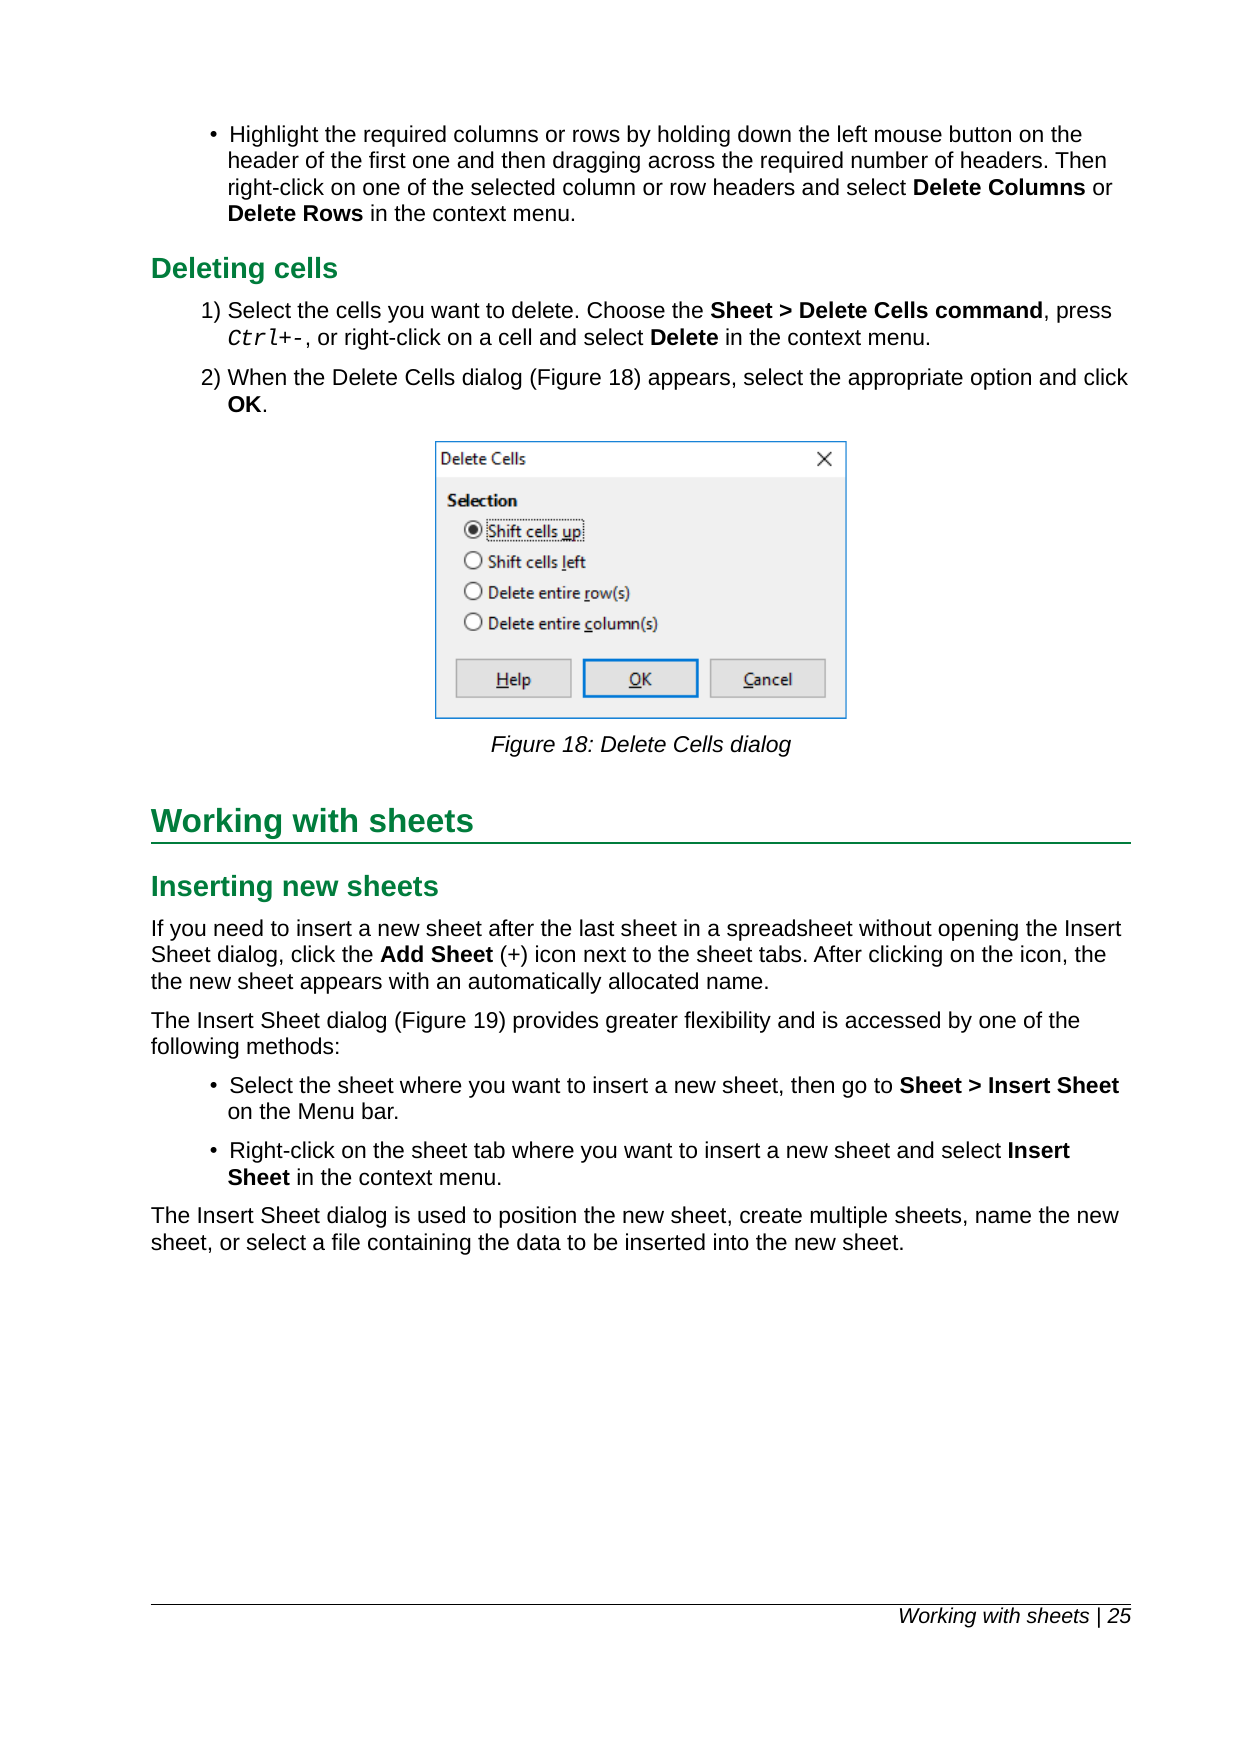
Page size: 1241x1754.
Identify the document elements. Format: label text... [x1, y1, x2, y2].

picture [435, 441, 847, 719]
text The Insert Sheet dialog is used to position the new sheet, create multiple sheets, name the new sheet, or select a file containing the data to be inserted into the new sheet. [151, 1202, 1131, 1255]
list When the Delete Cells dialog (Figure 18) appears, select the appropriate option and click OK. [227, 364, 1131, 417]
list Highlight the required columns or rows by holding down the left mouse button on the header of the first one and then dragging across the required number of headers. Then right-click on one of the selected column or row headers and select Delete Columns or Delete Rows in the context menu. [209, 121, 1131, 226]
list Select the sheet where you want to insert a new sheet, then go to Sheet > Insert Sheet on the Menu bar. [209, 1072, 1131, 1124]
list Select the cells you want to delete. Choose the Sheet > Delete Cells command, press Ctrl+-, or right-click on a cell and select Delete in the context menu. [227, 297, 1131, 352]
text If you need to insert a new sheet after the last sheet in a spreadsheet without opening the Insert Sheet dialog, click the Add Sheet (+) icon next to the sheet tabs. After clicking on the icon, the the new sheet appears with an automatically allocated name. [151, 915, 1131, 994]
subtitle Deleting cells [151, 251, 1131, 285]
list The Insert Sheet dialog (Figure 19) provides greater flexibility and is accessed by one of the following methods: [151, 1007, 1131, 1059]
subtitle Working with sheets [151, 801, 1131, 842]
subtitle Inserting new sheets [151, 869, 1131, 903]
text Figure 18: Delete Cells dialog [435, 731, 847, 758]
list Right-click on the sheet tab where you want to insert a new sheet and select Insert Sheet in the context menu. [209, 1137, 1131, 1190]
